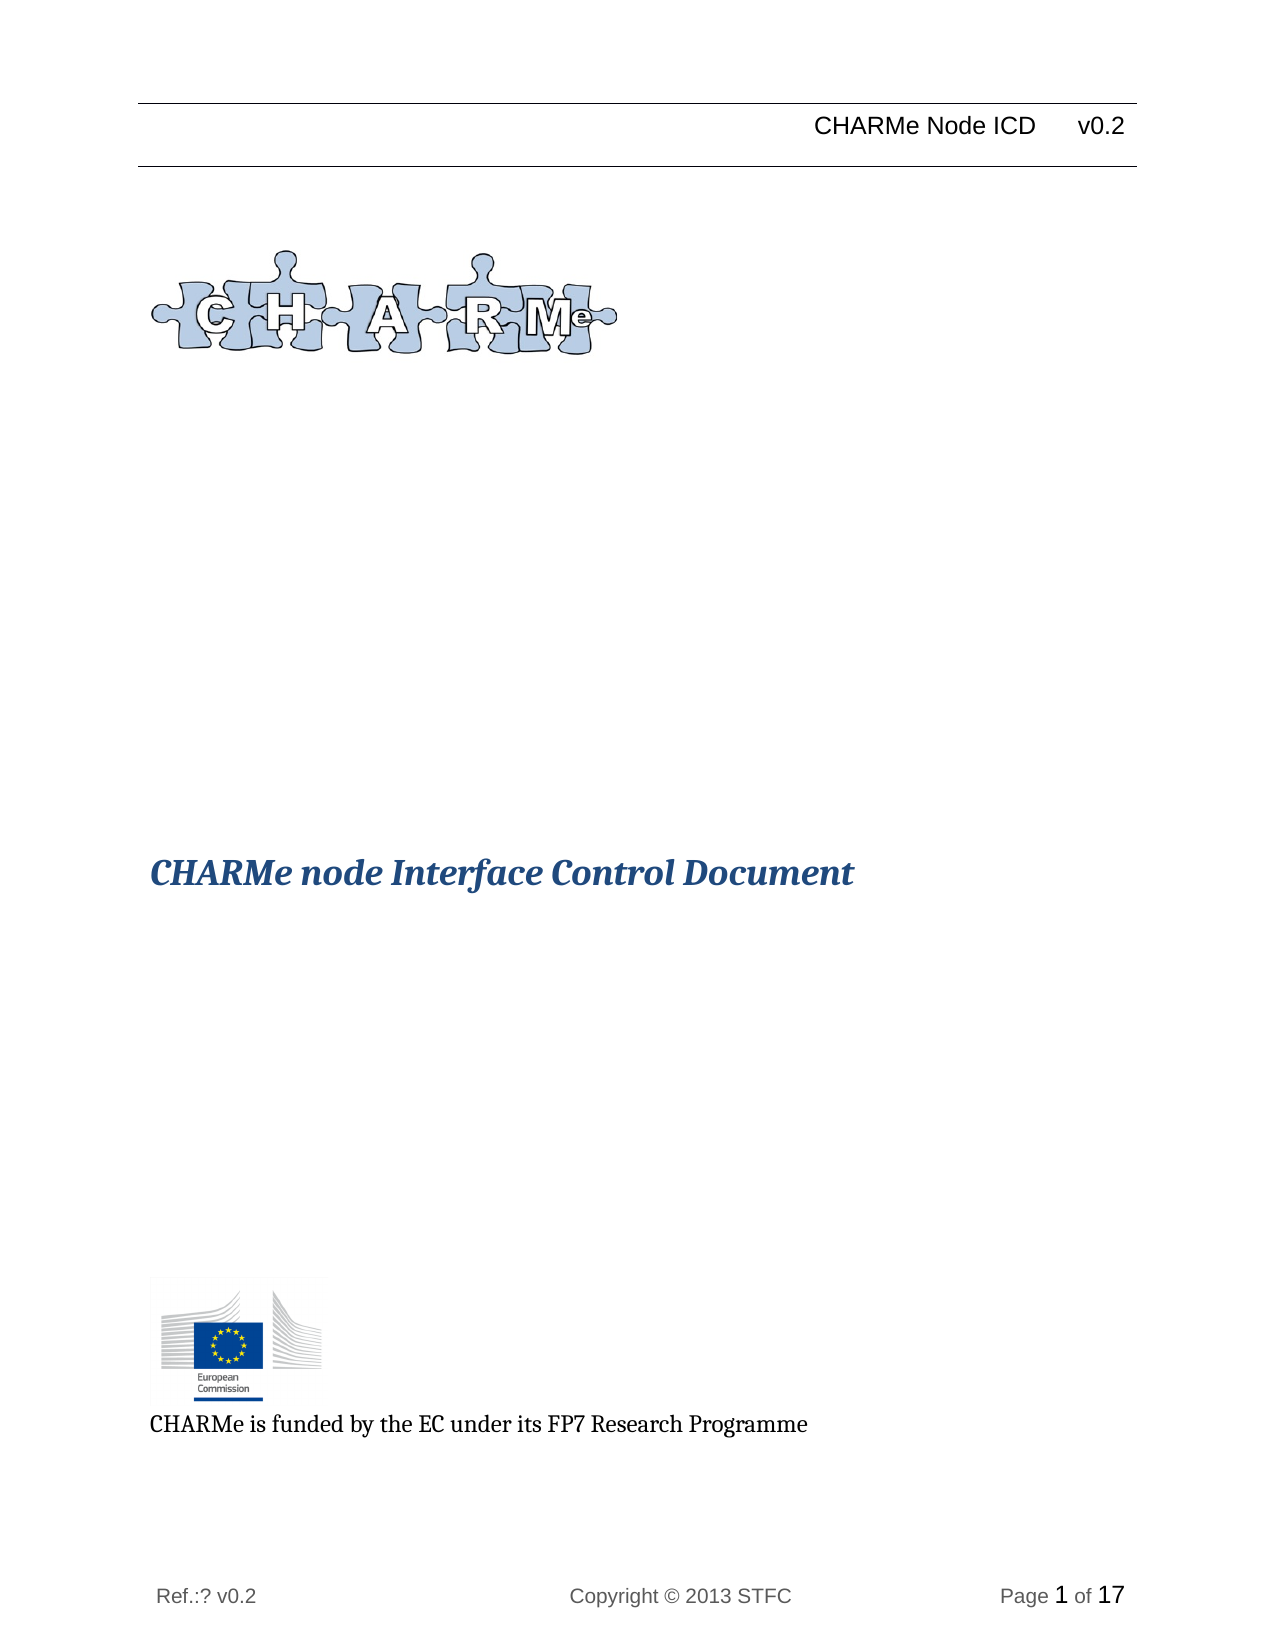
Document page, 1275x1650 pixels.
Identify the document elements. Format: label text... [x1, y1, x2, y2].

text CHARMe node Interface Control Document [150, 851, 1125, 894]
picture [150, 250, 618, 382]
text CHARMe is funded by the EC under its FP7 Research Programme [150, 1245, 1125, 1438]
picture [150, 1277, 329, 1406]
